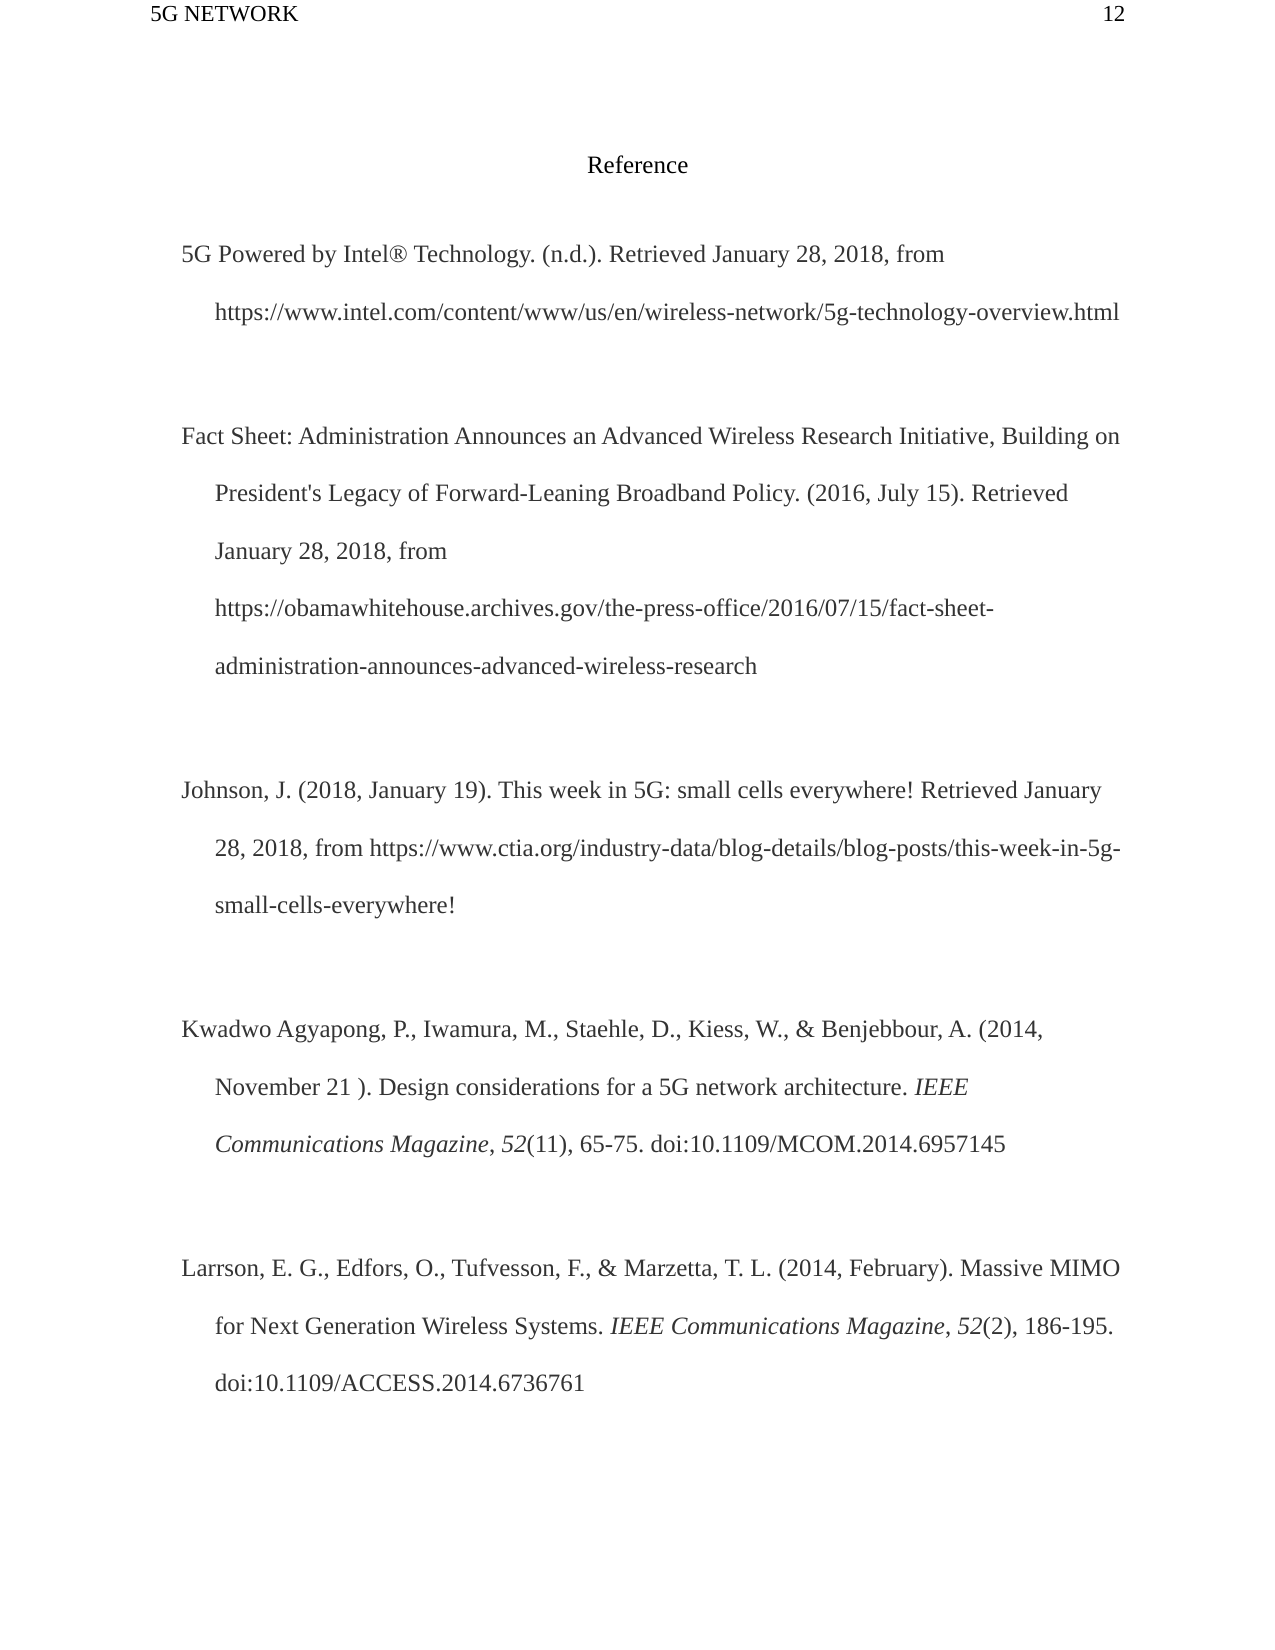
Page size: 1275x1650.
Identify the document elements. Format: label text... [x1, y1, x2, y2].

text Fact Sheet: Administration Announces an Advanced Wireless Research Initiative, Building on President's Legacy of Forward-Leaning Broadband Policy. (2016, July 15). Retrieved January 28, 2018, from https://obamawhitehouse.archives.gov/the-press-office/2016/07/15/fact-sheet-administration-announces-advanced-wireless-research [181, 421, 1125, 680]
text Johnson, J. (2018, January 19). This week in 5G: small cells everywhere! Retrieved January 28, 2018, from https://www.ctia.org/industry-data/blog-details/blog-posts/this-week-in-5g-small-cells-everywhere! [181, 775, 1125, 919]
text Reference [150, 150, 1125, 179]
text Kwadwo Agyapong, P., Iwamura, M., Staehle, D., Kiess, W., & Benjebbour, A. (2014, November 21 ). Design considerations for a 5G network architecture. IEEE Communications Magazine, 52(11), 65-75. doi:10.1109/MCOM.2014.6957145 [181, 1014, 1125, 1158]
text 5G Powered by Intel® Technology. (n.d.). Retrieved January 28, 2018, from https://www.intel.com/content/www/us/en/wireless-network/5g-technology-overview.html [181, 239, 1125, 326]
text Larrson, E. G., Edfors, O., Tufvesson, F., & Marzetta, T. L. (2014, February). Massive MIMO for Next Generation Wireless Systems. IEEE Communications Magazine, 52(2), 186-195. doi:10.1109/ACCESS.2014.6736761 [181, 1253, 1125, 1397]
